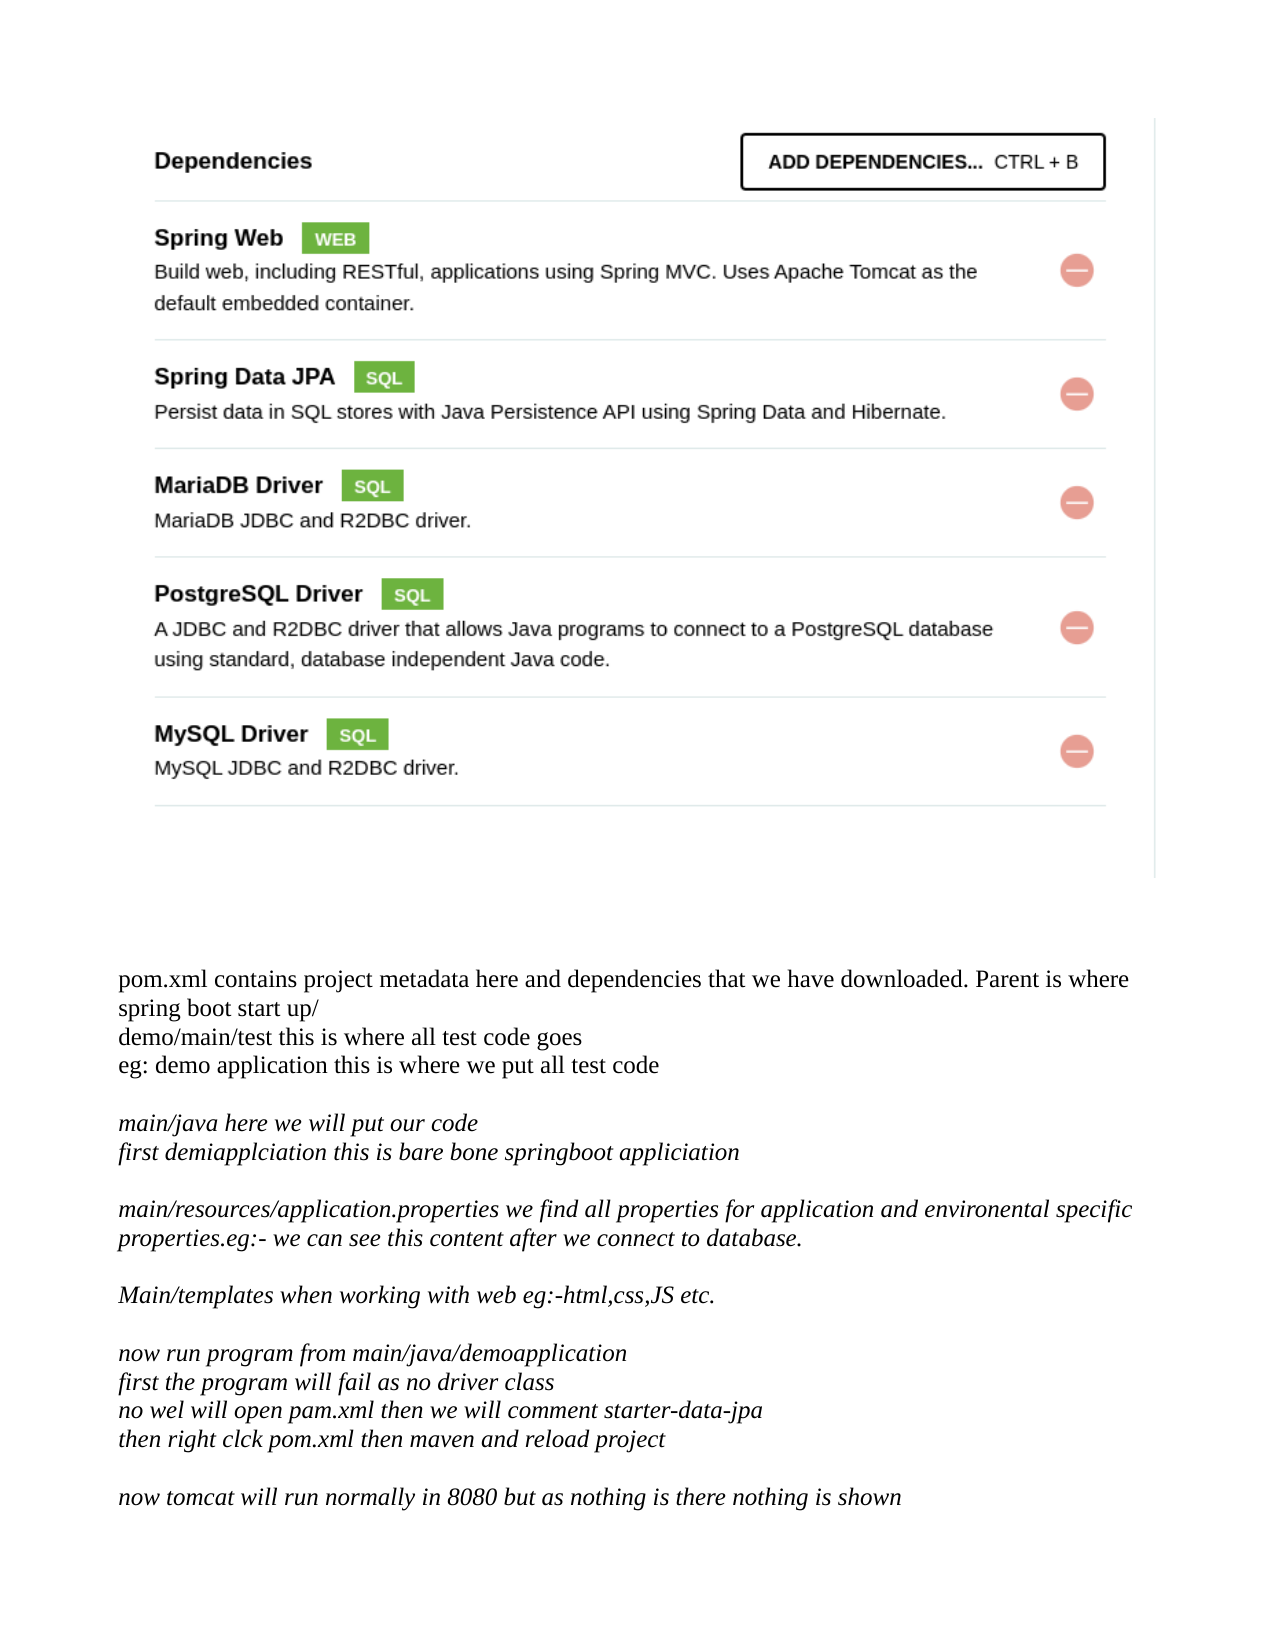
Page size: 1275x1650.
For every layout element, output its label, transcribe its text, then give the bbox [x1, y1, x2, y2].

text then right clck pom.xml then maven and reload project [118, 1424, 1157, 1453]
text demo/main/test this is where all test code goes [118, 1022, 1157, 1050]
text now run program from main/java/demoapplication [118, 1338, 1157, 1367]
text eg: demo application this is where we put all test code [118, 1050, 1157, 1079]
text first the program will fail as no driver class [118, 1367, 1157, 1395]
text pom.xml contains project metadata here and dependencies that we have downloaded. Parent is where spring boot start up/ [118, 964, 1157, 1022]
text first demiapplciation this is bare bone springboot appliciation [118, 1137, 1157, 1165]
text now tomcat will run normally in 8080 but as nothing is there nothing is shown [118, 1482, 1157, 1510]
text main/resources/application.properties we find all properties for application and environental specific properties.eg:- we can see this content after we connect to database. [118, 1194, 1157, 1252]
text no wel will open pam.xml then we will comment starter-data-jpa [118, 1395, 1157, 1424]
picture [118, 118, 1157, 878]
text Main/templates when working with web eg:-html,css,JS etc. [118, 1280, 1157, 1309]
text main/java here we will put our code [118, 1108, 1157, 1137]
